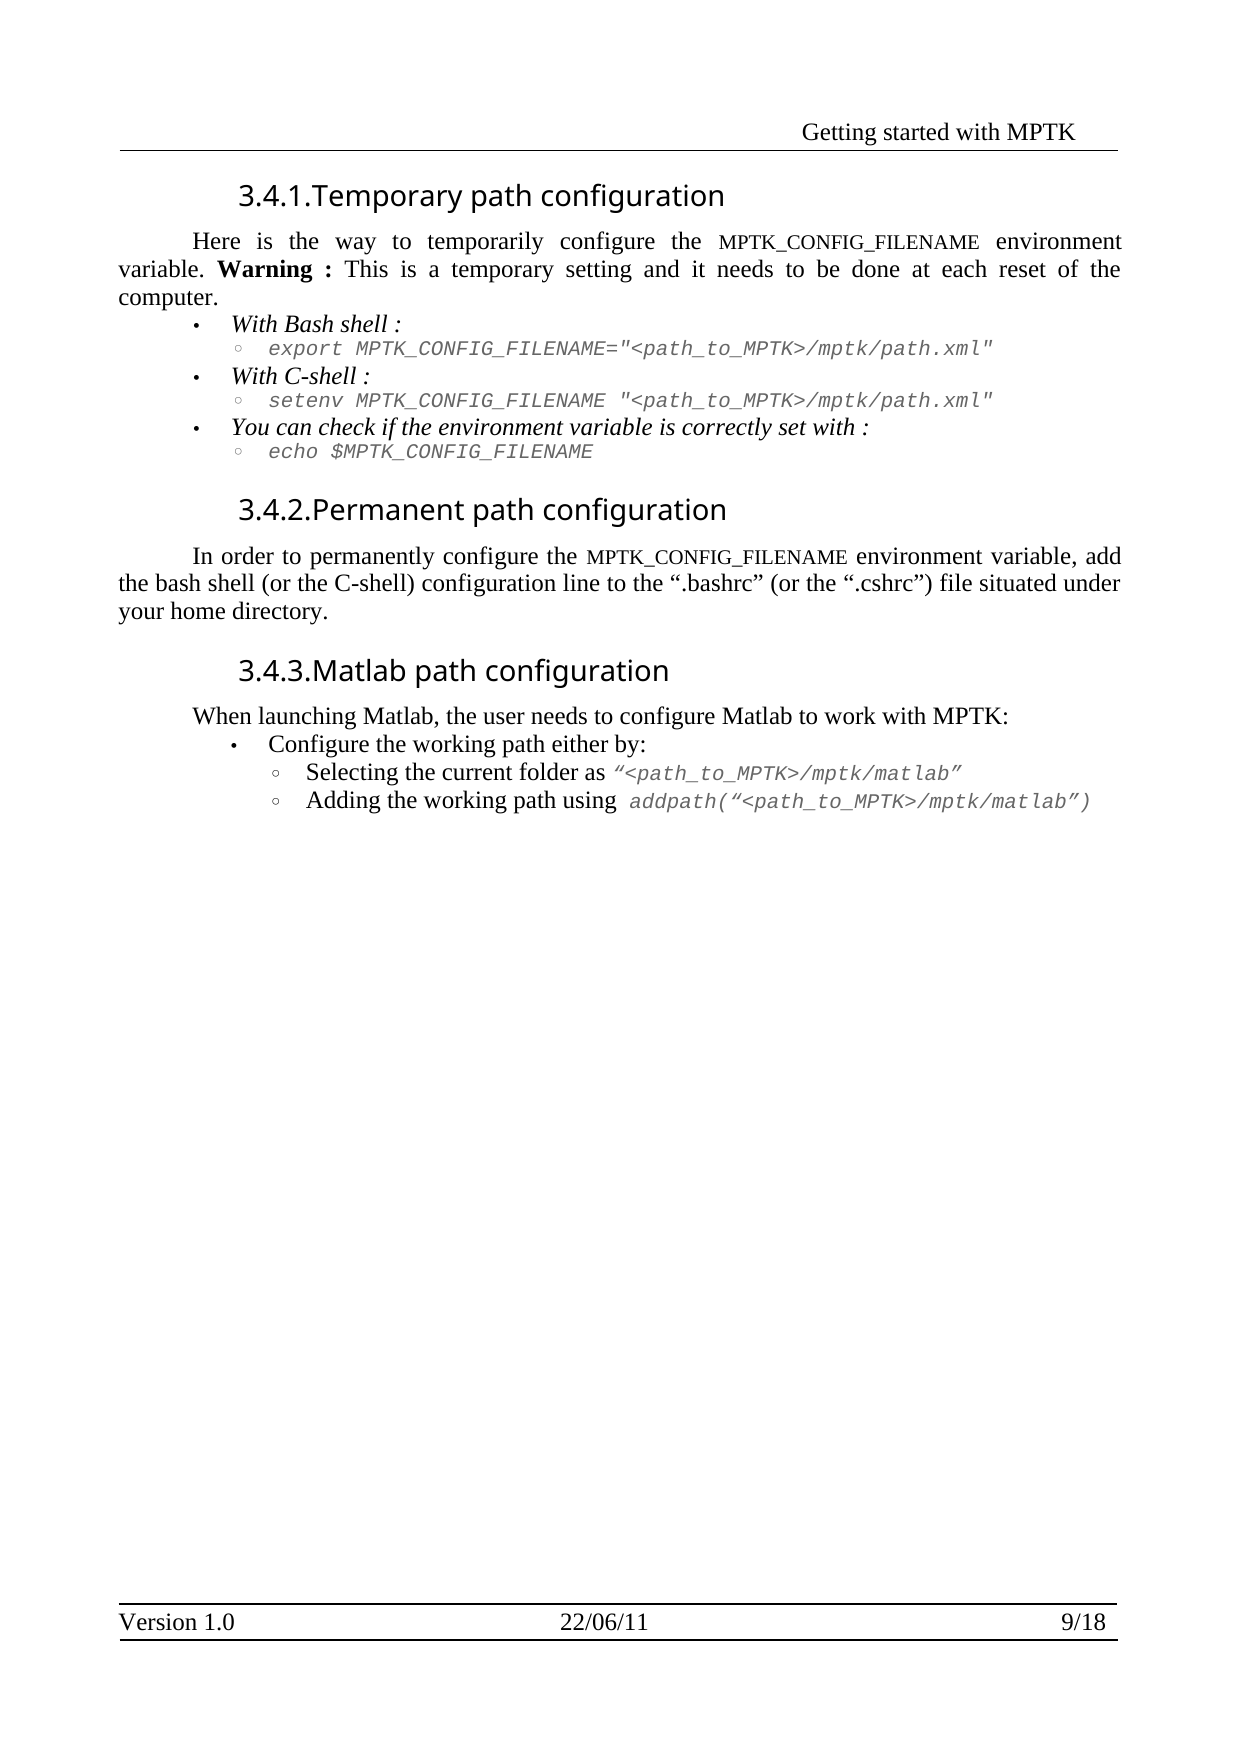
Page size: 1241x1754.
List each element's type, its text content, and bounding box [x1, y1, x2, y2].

text Here is the way to temporarily configure the MPTK_CONFIG_FILENAME environment variable. Warning : This is a temporary setting and it needs to be done at each reset of the computer. [118, 227, 1122, 311]
text When launching Matlab, the user needs to configure Matlab to work with MPTK: [118, 702, 1122, 730]
subtitle Permanent path configuration [231, 490, 1122, 529]
list With C-shell : [193, 362, 1122, 390]
list With Bash shell : [193, 311, 1122, 338]
subtitle Matlab path configuration [231, 650, 1122, 690]
text In order to permanently configure the MPTK_CONFIG_FILENAME environment variable, add the bash shell (or the C-shell) configuration line to the “.bashrc” (or the “.cshrc”) file situated under your home directory. [118, 542, 1122, 625]
list Adding the working path using addpath(“<path_to_MPTK>/mptk/matlab”) [268, 786, 1122, 815]
list setenv MPTK_CONFIG_FILENAME "<path_to_MPTK>/mptk/path.xml" [231, 390, 1122, 413]
list You can check if the environment variable is correctly set with : [193, 413, 1122, 441]
subtitle Temporary path configuration [231, 175, 1122, 215]
list echo $MPTK_CONFIG_FILENAME [231, 441, 1122, 465]
list Selecting the current folder as “<path_to_MPTK>/mptk/matlab” [268, 758, 1122, 786]
list export MPTK_CONFIG_FILENAME="<path_to_MPTK>/mptk/path.xml" [231, 338, 1122, 362]
list Configure the working path either by: [231, 730, 1122, 758]
